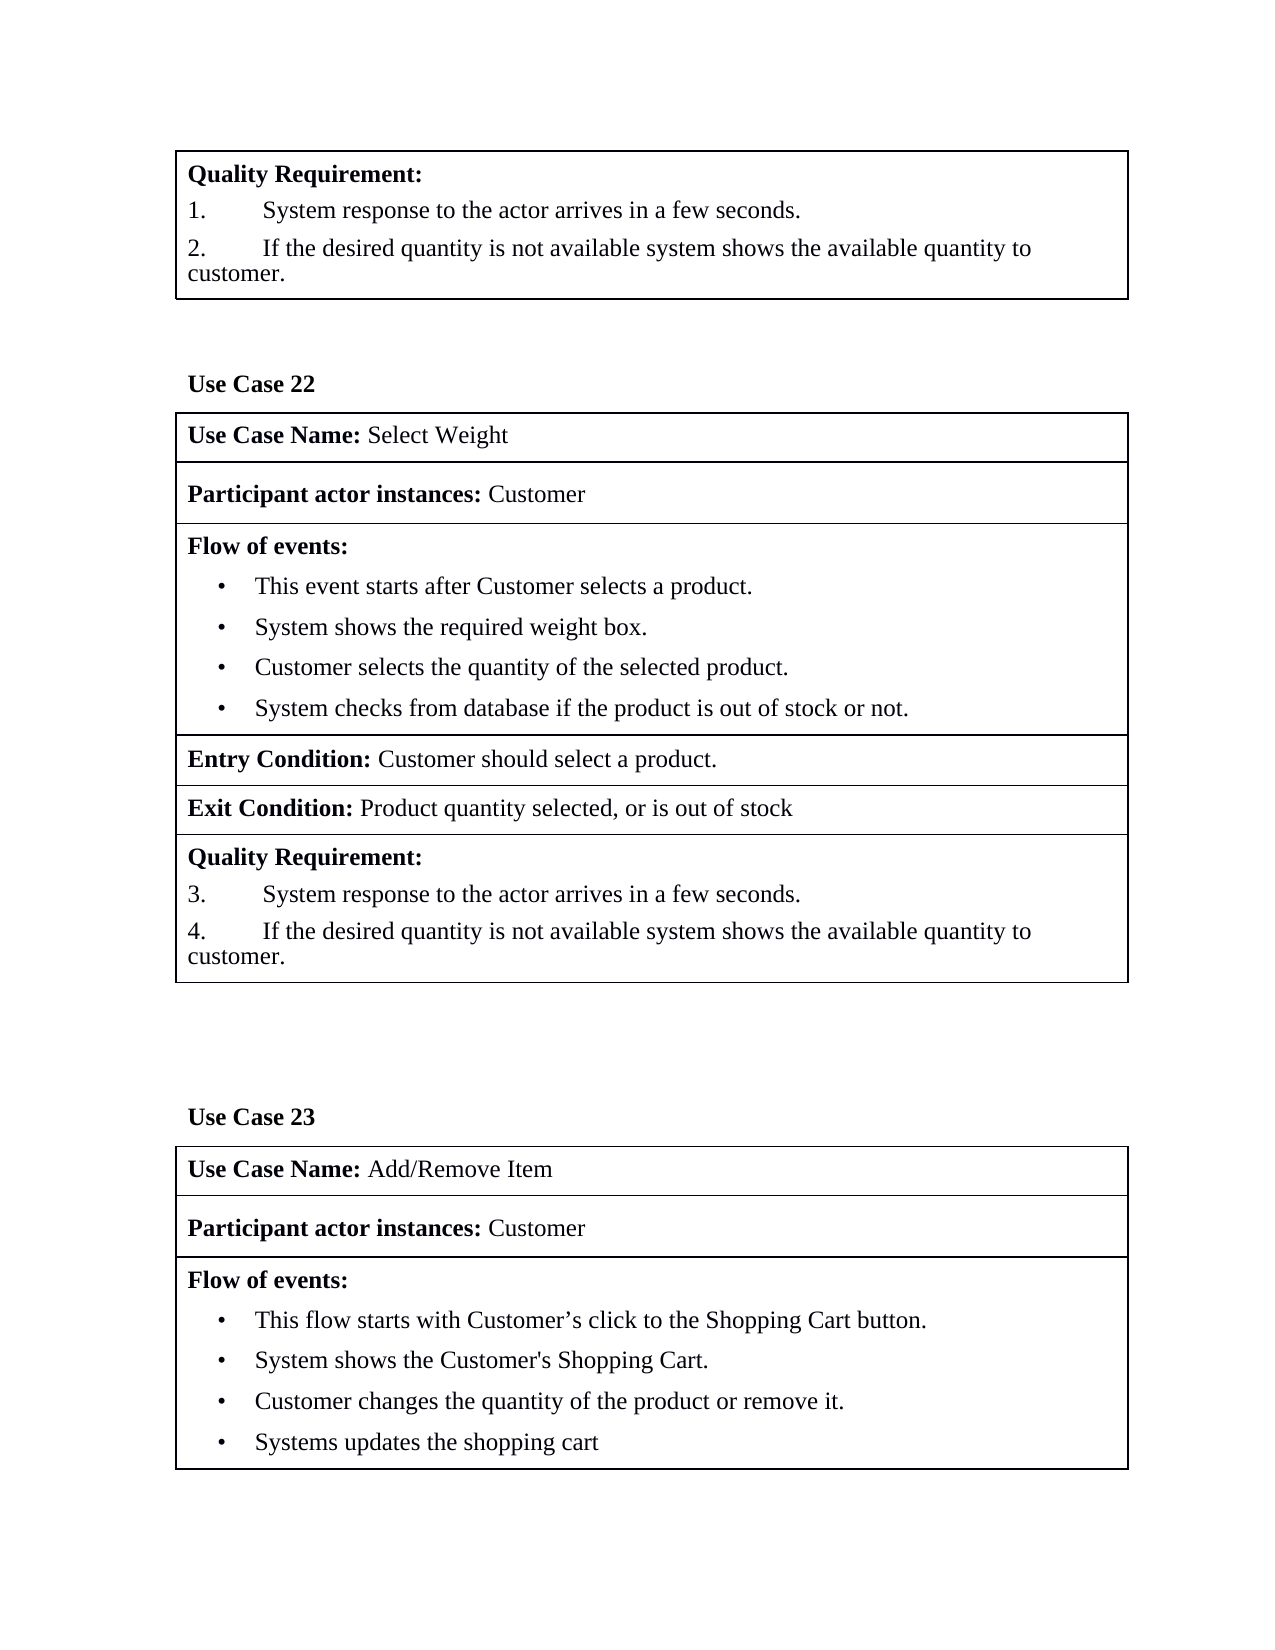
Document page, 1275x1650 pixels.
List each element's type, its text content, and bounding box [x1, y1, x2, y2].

table_cell Participant actor instances: Customer [177, 463, 1127, 522]
table_header Use Case Name: Add/Remove Item [177, 1147, 1127, 1195]
table_cell Flow of events: This event starts after Customer selects a product. System shows the required weight box. Customer selects the quantity of the selected product. System checks from database if the product is out of stock or not. [177, 524, 1127, 734]
table_cell Flow of events: This flow starts with Customer’s click to the Shopping Cart button. System shows the Customer's Shopping Cart. Customer changes the quantity of the product or remove it. Systems updates the shopping cart [177, 1258, 1127, 1468]
table_cell Participant actor instances: Customer [177, 1196, 1127, 1256]
table_header Use Case Name: Select Weight [177, 414, 1127, 461]
table_cell Entry Condition: Customer should select a product. [177, 736, 1127, 785]
table_cell Exit Condition: Product quantity selected, or is out of stock [177, 786, 1127, 834]
text Use Case 23 [187, 1096, 1087, 1133]
text Use Case 22 [187, 362, 1087, 399]
table_cell Quality Requirement: System response to the actor arrives in a few seconds. If the desired quantity is not available system shows the available quantity to customer. [177, 152, 1127, 298]
table_cell Quality Requirement: System response to the actor arrives in a few seconds. If the desired quantity is not available system shows the available quantity to customer. [177, 835, 1127, 982]
